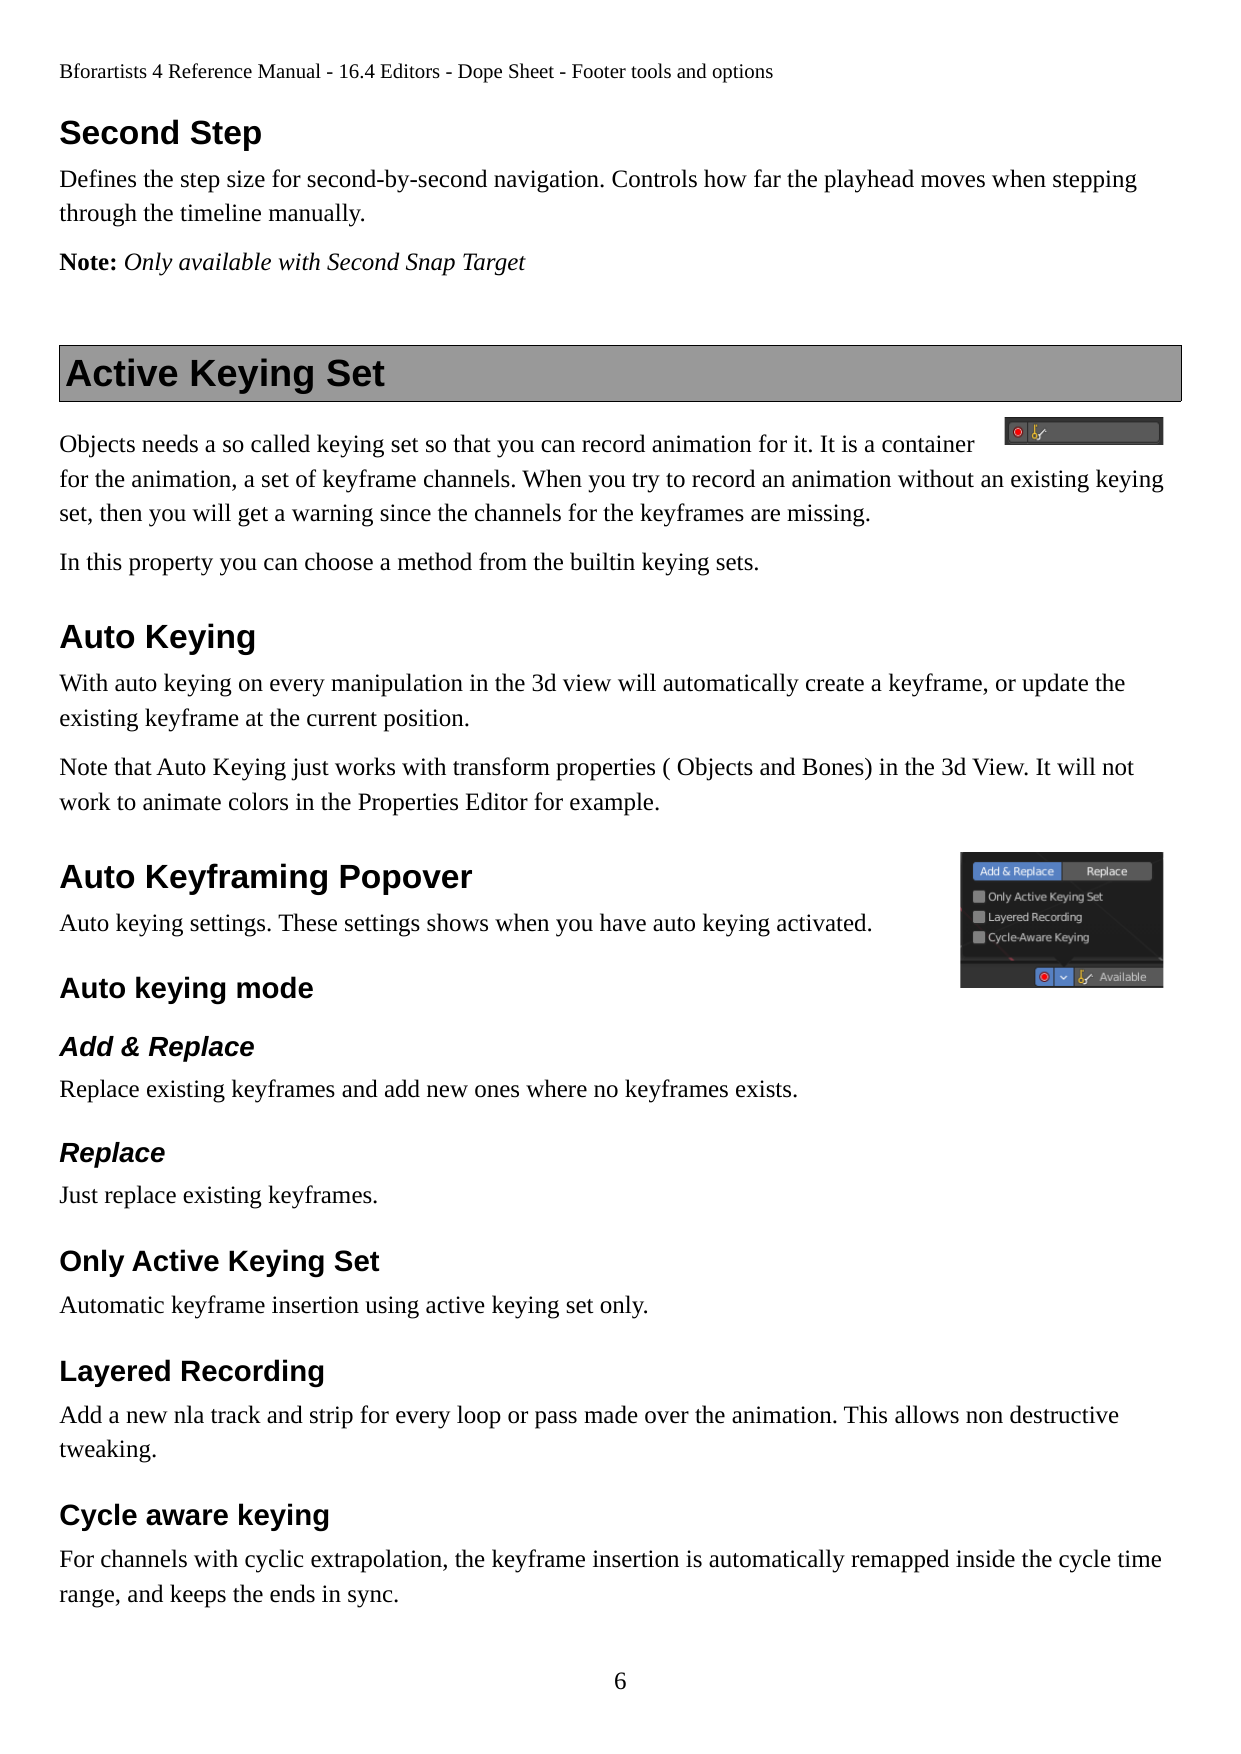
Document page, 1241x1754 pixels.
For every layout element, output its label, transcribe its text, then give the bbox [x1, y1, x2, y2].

subtitle Only Active Keying Set [59, 1244, 1181, 1278]
text In this property you can choose a method from the builtin keying sets. [59, 547, 1181, 576]
subtitle [1164, 856, 1181, 895]
subtitle Auto Keyframing Popover [59, 856, 960, 895]
text For channels with cyclic extrapolation, the keyframe insertion is automatically remapped inside the cycle time range, and keeps the ends in sync. [59, 1544, 1181, 1608]
subtitle Cycle aware keying [59, 1498, 1181, 1532]
table_header Active Keying Set [60, 346, 1181, 401]
text Add a new nla track and strip for every loop or pass made over the animation. This allows non destructive tweaking. [59, 1400, 1181, 1463]
text With auto keying on every manipulation in the 3d view will automatically create a keyframe, or update the existing keyframe at the current position. [59, 668, 1181, 732]
text Note: Only available with Second Snap Target [59, 247, 1181, 276]
picture [1004, 417, 1164, 445]
subtitle Replace [59, 1136, 1181, 1168]
text Defines the step size for second-by-second navigation. Controls how far the playhead moves when stepping through the timeline manually. [59, 164, 1181, 227]
subtitle Second Step [59, 113, 1181, 151]
text Note that Auto Keying just works with transform properties ( Objects and Bones) in the 3d View. It will not work to animate colors in the Properties Editor for example. [59, 752, 1181, 815]
subtitle Auto keying mode [59, 971, 1181, 1005]
subtitle Layered Recording [59, 1354, 1181, 1388]
picture [960, 852, 1164, 988]
text Just replace existing keyframes. [59, 1180, 1181, 1209]
text Replace existing keyframes and add new ones where no keyframes exists. [59, 1074, 1181, 1103]
subtitle Add & Replace [59, 1030, 1181, 1062]
subtitle Auto Keying [59, 617, 1181, 656]
text Objects needs a so called keying set so that you can record animation for it. It is a container for the animation, a set of keyframe channels. When you try to record an animation without an existing keying set, then you will get a warning since the channels for the keyframes are missing. [59, 429, 1181, 527]
text Automatic keyframe insertion using active keying set only. [59, 1290, 1181, 1319]
text Auto keying settings. These settings shows when you have auto keying activated. [59, 908, 960, 936]
